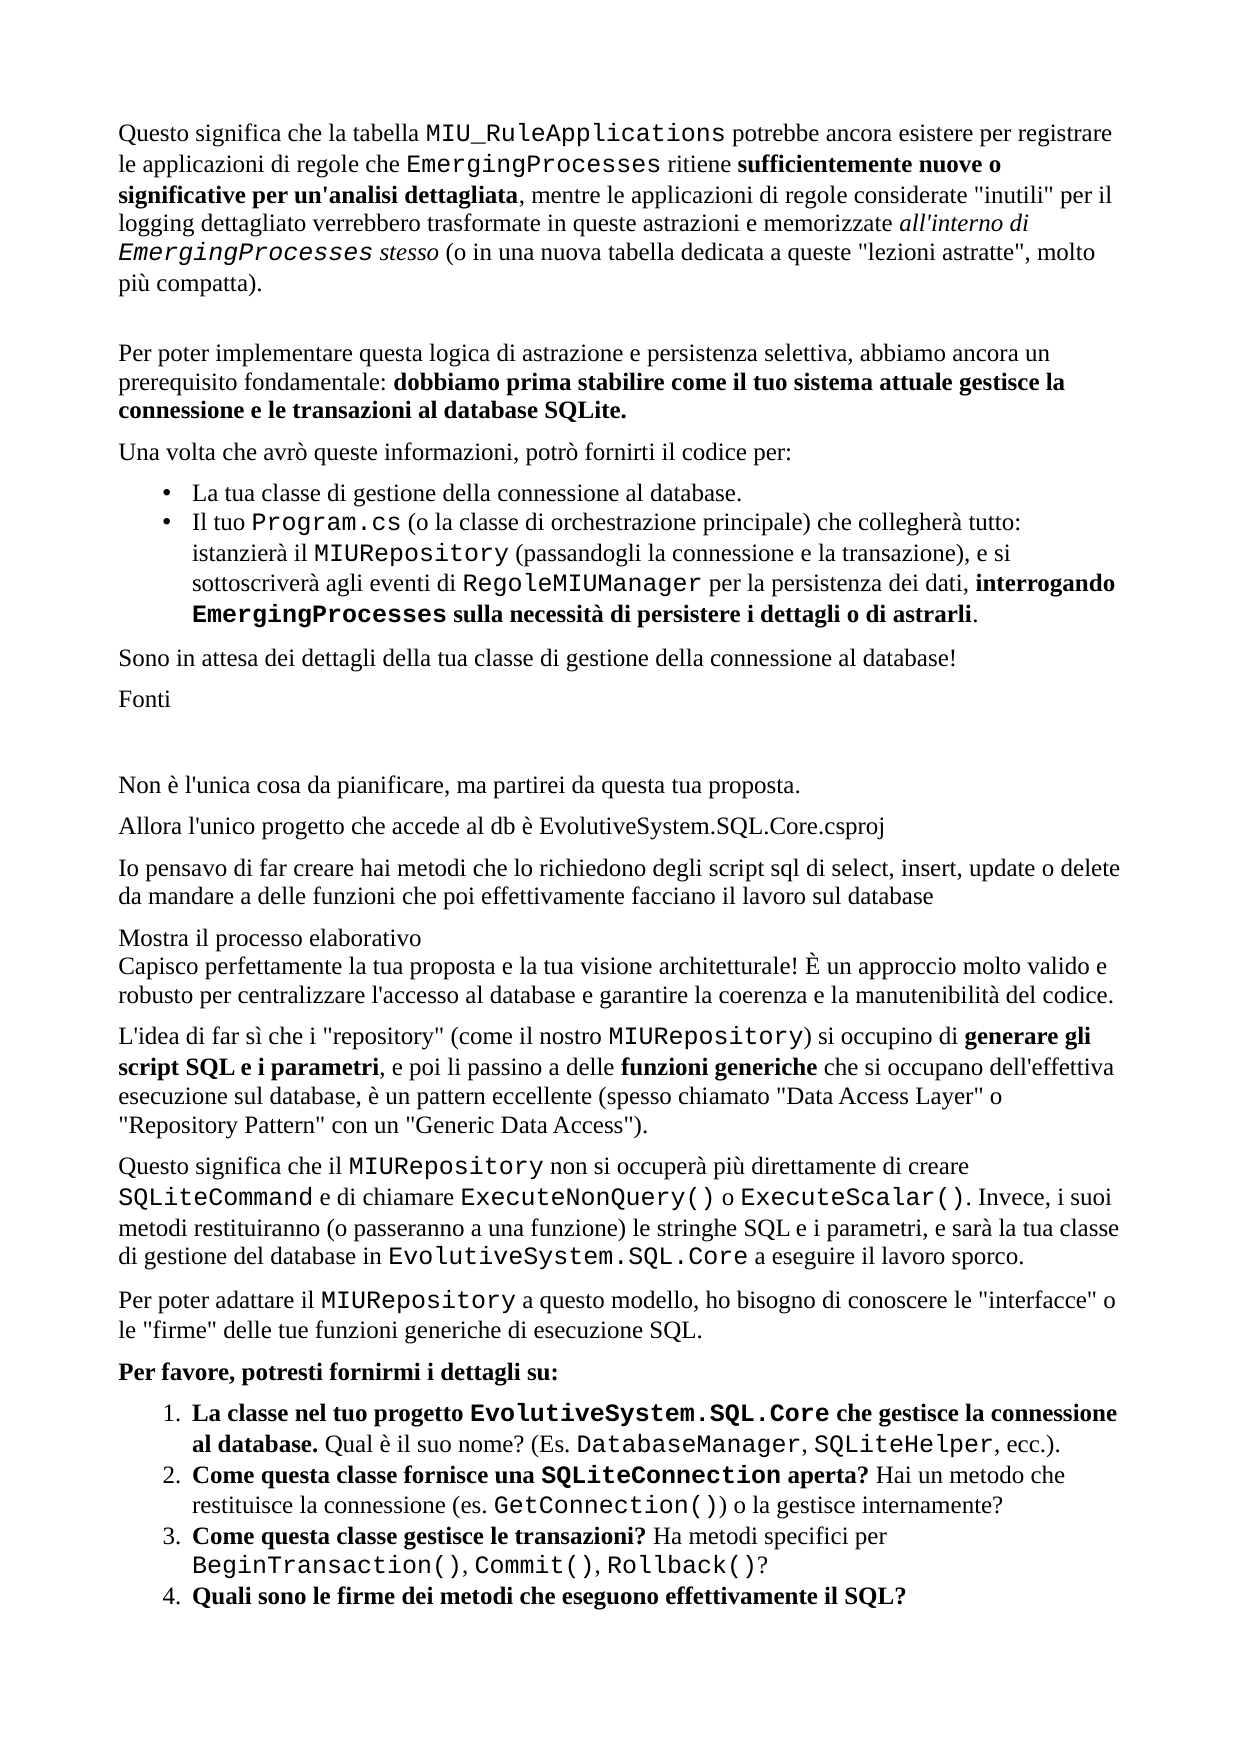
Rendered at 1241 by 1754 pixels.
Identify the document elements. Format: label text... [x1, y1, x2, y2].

text Per poter implementare questa logica di astrazione e persistenza selettiva, abbiamo ancora un prerequisito fondamentale: dobbiamo prima stabilire come il tuo sistema attuale gestisce la connessione e le transazioni al database SQLite. [118, 338, 1122, 424]
text Allora l'unico progetto che accede al db è EvolutiveSystem.SQL.Core.csproj [118, 811, 1122, 840]
text Non è l'unica cosa da pianificare, ma partirei da questa tua proposta. [118, 770, 1122, 799]
text Per favore, potresti fornirmi i dettagli su: [118, 1357, 1122, 1386]
list Come questa classe fornisce una SQLiteConnection aperta? Hai un metodo che restituisce la connessione (es. GetConnection()) o la gestisce internamente? [162, 1460, 1122, 1521]
text Questo significa che il MIURepository non si occuperà più direttamente di creare SQLiteCommand e di chiamare ExecuteNonQuery() o ExecuteScalar(). Invece, i suoi metodi restituiranno (o passeranno a una funzione) le stringhe SQL e i parametri, e sarà la tua classe di gestione del database in EvolutiveSystem.SQL.Core a eseguire il lavoro sporco. [118, 1151, 1122, 1272]
text Sono in attesa dei dettagli della tua classe di gestione della connessione al database! [118, 643, 1122, 671]
text Una volta che avrò queste informazioni, potrò fornirti il codice per: [118, 437, 1122, 466]
list Il tuo Program.cs (o la classe di orchestrazione principale) che collegherà tutto: istanzierà il MIURepository (passandogli la connessione e la transazione), e si sottoscriverà agli eventi di RegoleMIUManager per la persistenza dei dati, interrogando EmergingProcesses sulla necessità di persistere i dettagli o di astrarli. [162, 507, 1122, 630]
text Mostra il processo elaborativo [118, 923, 1122, 951]
text Questo significa che la tabella MIU_RuleApplications potrebbe ancora esistere per registrare le applicazioni di regole che EmergingProcesses ritiene sufficientemente nuove o significative per un'analisi dettagliata, mentre le applicazioni di regole considerate "inutili" per il logging dettagliato verrebbero trasformate in queste astrazioni e memorizzate all'interno di EmergingProcesses stesso (o in una nuova tabella dedicata a queste "lezioni astratte", molto più compatta). [118, 118, 1122, 297]
list Come questa classe gestisce le transazioni? Ha metodi specifici per BeginTransaction(), Commit(), Rollback()? [162, 1521, 1122, 1581]
text Io pensavo di far creare hai metodi che lo richiedono degli script sql di select, insert, update o delete da mandare a delle funzioni che poi effettivamente facciano il lavoro sul database [118, 853, 1122, 910]
list Quali sono le firme dei metodi che eseguono effettivamente il SQL? [162, 1581, 1122, 1610]
list La tua classe di gestione della connessione al database. [162, 478, 1122, 507]
text L'idea di far sì che i "repository" (come il nostro MIURepository) si occupino di generare gli script SQL e i parametri, e poi li passino a delle funzioni generiche che si occupano dell'effettiva esecuzione sul database, è un pattern eccellente (spesso chiamato "Data Access Layer" o "Repository Pattern" con un "Generic Data Access"). [118, 1021, 1122, 1138]
text Capisco perfettamente la tua proposta e la tua visione architetturale! È un approccio molto valido e robusto per centralizzare l'accesso al database e garantire la coerenza e la manutenibilità del codice. [118, 951, 1122, 1009]
text Per poter adattare il MIURepository a questo modello, ho bisogno di conoscere le "interfacce" o le "firme" delle tue funzioni generiche di esecuzione SQL. [118, 1285, 1122, 1344]
list La classe nel tuo progetto EvolutiveSystem.SQL.Core che gestisce la connessione al database. Qual è il suo nome? (Es. DatabaseManager, SQLiteHelper, ecc.). [162, 1398, 1122, 1460]
text Fonti [118, 684, 1122, 713]
